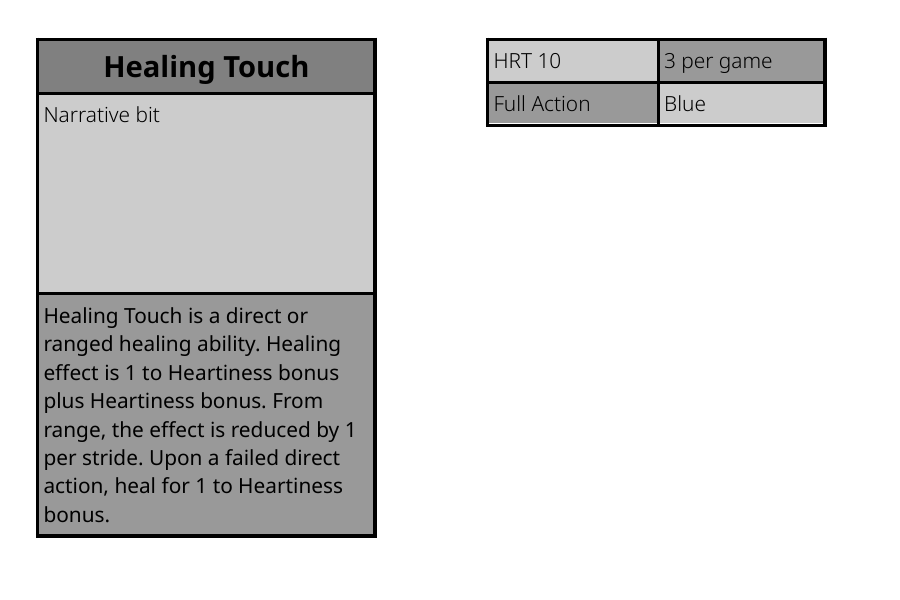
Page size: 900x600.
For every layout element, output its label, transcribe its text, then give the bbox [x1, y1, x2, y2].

table_cell Full Action [489, 84, 657, 123]
table_cell Blue [660, 84, 823, 123]
table_header Healing Touch [39, 41, 373, 92]
table_cell Narrative bit [39, 95, 373, 292]
table_cell 3 per game [660, 41, 823, 81]
table_cell Healing Touch is a direct or ranged healing ability. Healing effect is 1 to Heartiness bonus plus Heartiness bonus. From range, the effect is reduced by 1 per stride. Upon a failed direct action, heal for 1 to Heartiness bonus. [39, 295, 373, 534]
table_cell HRT 10 [489, 41, 657, 81]
